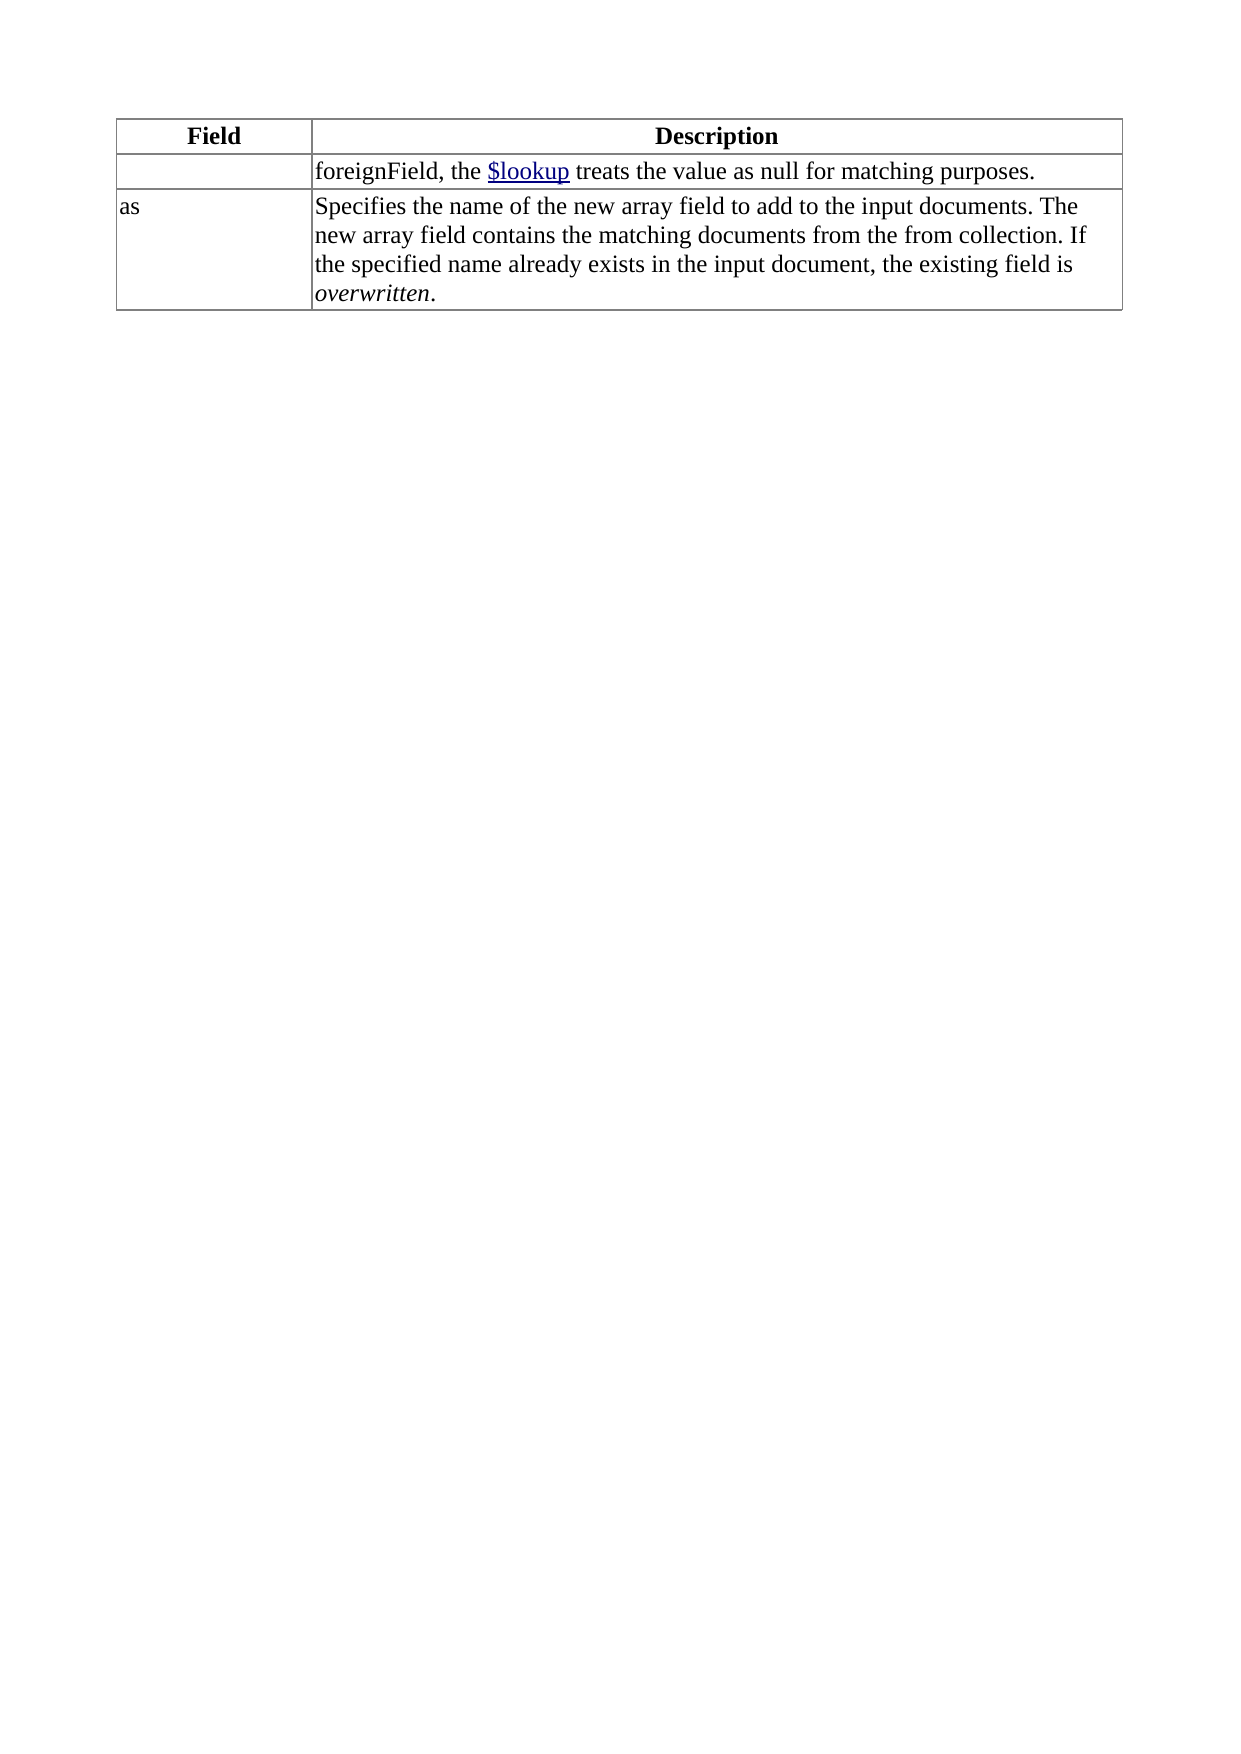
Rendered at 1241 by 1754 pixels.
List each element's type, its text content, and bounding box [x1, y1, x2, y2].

table_header Field [117, 120, 311, 153]
table_cell [117, 155, 311, 188]
table_cell foreignField, the $lookup treats the value as null for matching purposes. [313, 155, 1122, 188]
table_header Description [313, 120, 1122, 153]
table_cell Specifies the name of the new array field to add to the input documents. The new array field contains the matching documents from the from collection. If the specified name already exists in the input document, the existing field is overwritten. [313, 190, 1122, 309]
table_cell as [117, 190, 311, 309]
